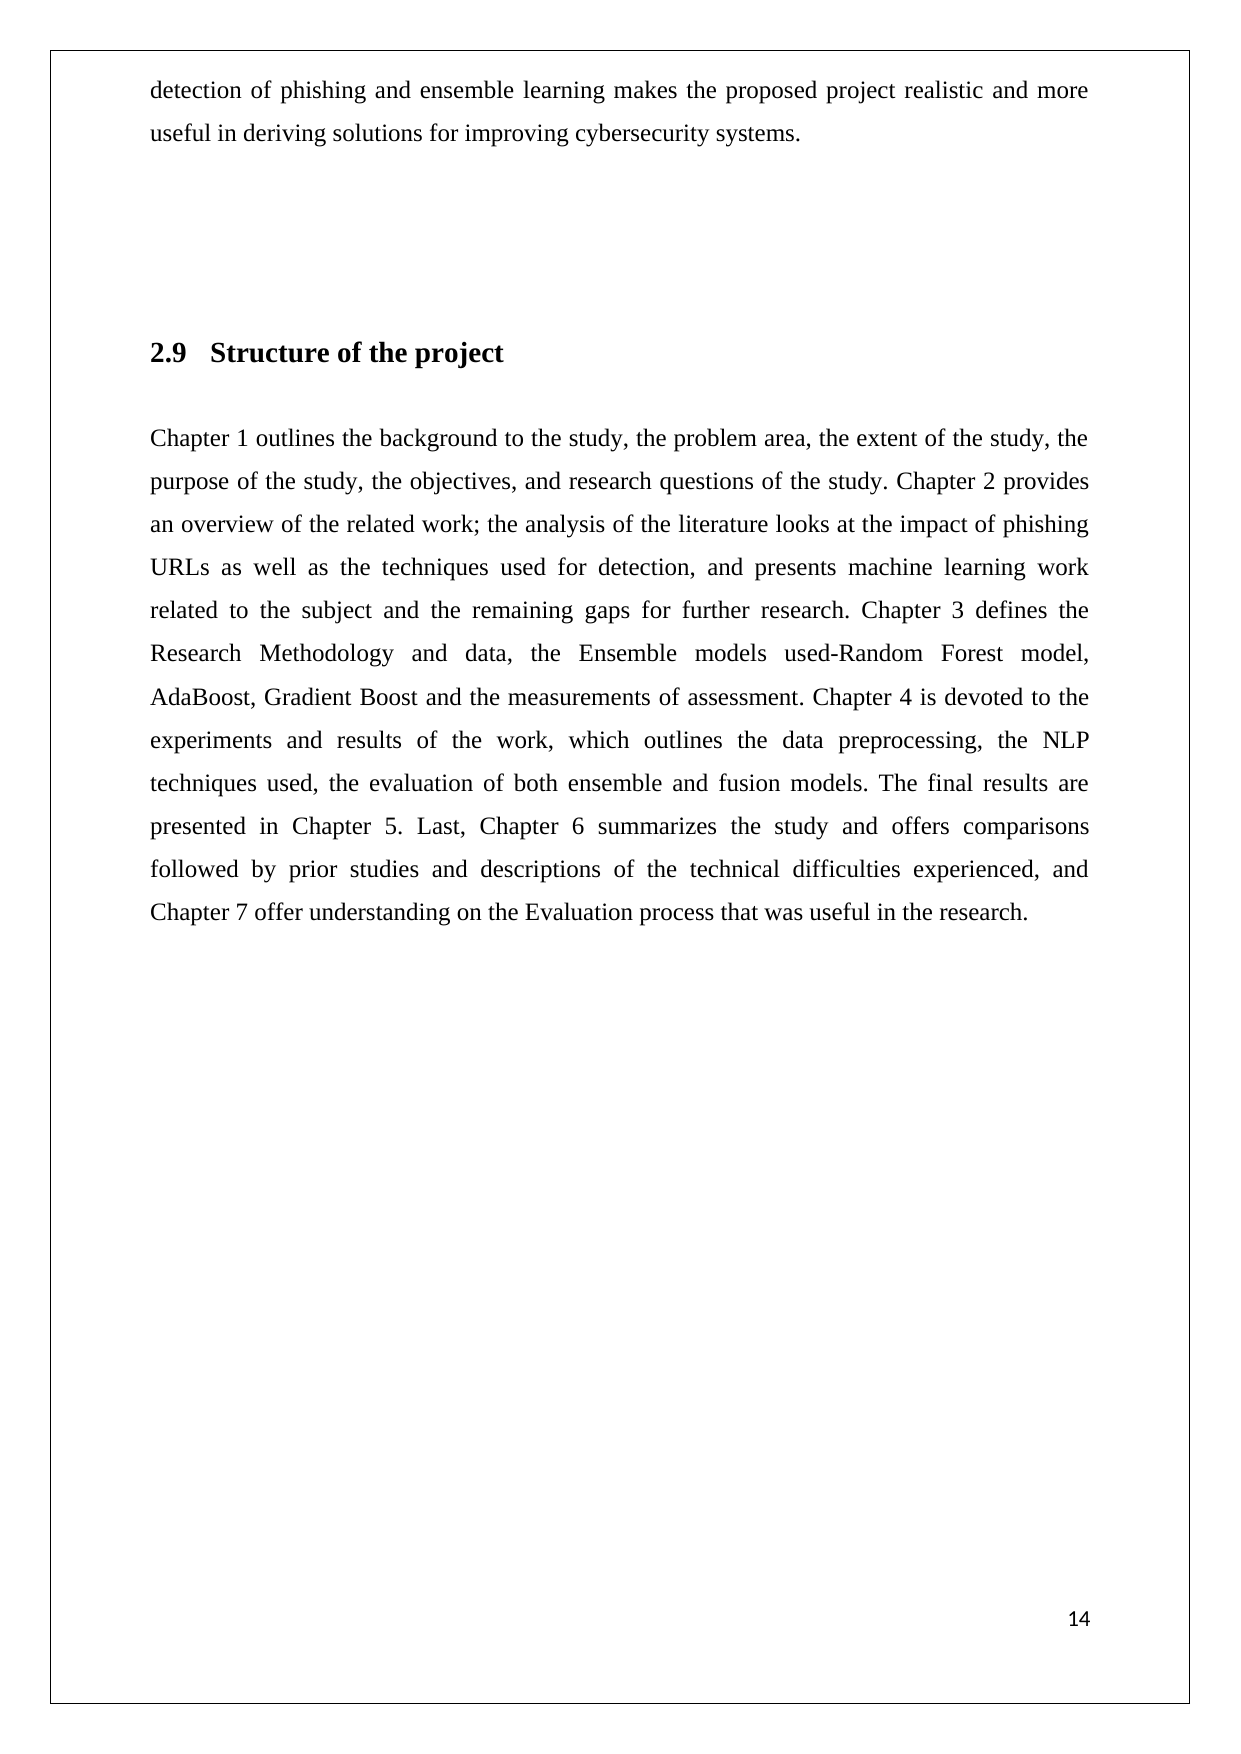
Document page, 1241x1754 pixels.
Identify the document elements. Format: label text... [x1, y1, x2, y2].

subtitle Structure of the project [150, 335, 1090, 368]
text detection of phishing and ensemble learning makes the proposed project realistic and more useful in deriving solutions for improving cybersecurity systems. [150, 75, 1090, 147]
text Chapter 1 outlines the background to the study, the problem area, the extent of the study, the purpose of the study, the objectives, and research questions of the study. Chapter 2 provides an overview of the related work; the analysis of the literature looks at the impact of phishing URLs as well as the techniques used for detection, and presents machine learning work related to the subject and the remaining gaps for further research. Chapter 3 defines the Research Methodology and data, the Ensemble models used-Random Forest model, AdaBoost, Gradient Boost and the measurements of assessment. Chapter 4 is devoted to the experiments and results of the work, which outlines the data preprocessing, the NLP techniques used, the evaluation of both ensemble and fusion models. The final results are presented in Chapter 5. Last, Chapter 6 summarizes the study and offers comparisons followed by prior studies and descriptions of the technical difficulties experienced, and Chapter 7 offer understanding on the Evaluation process that was useful in the research. [150, 423, 1090, 926]
